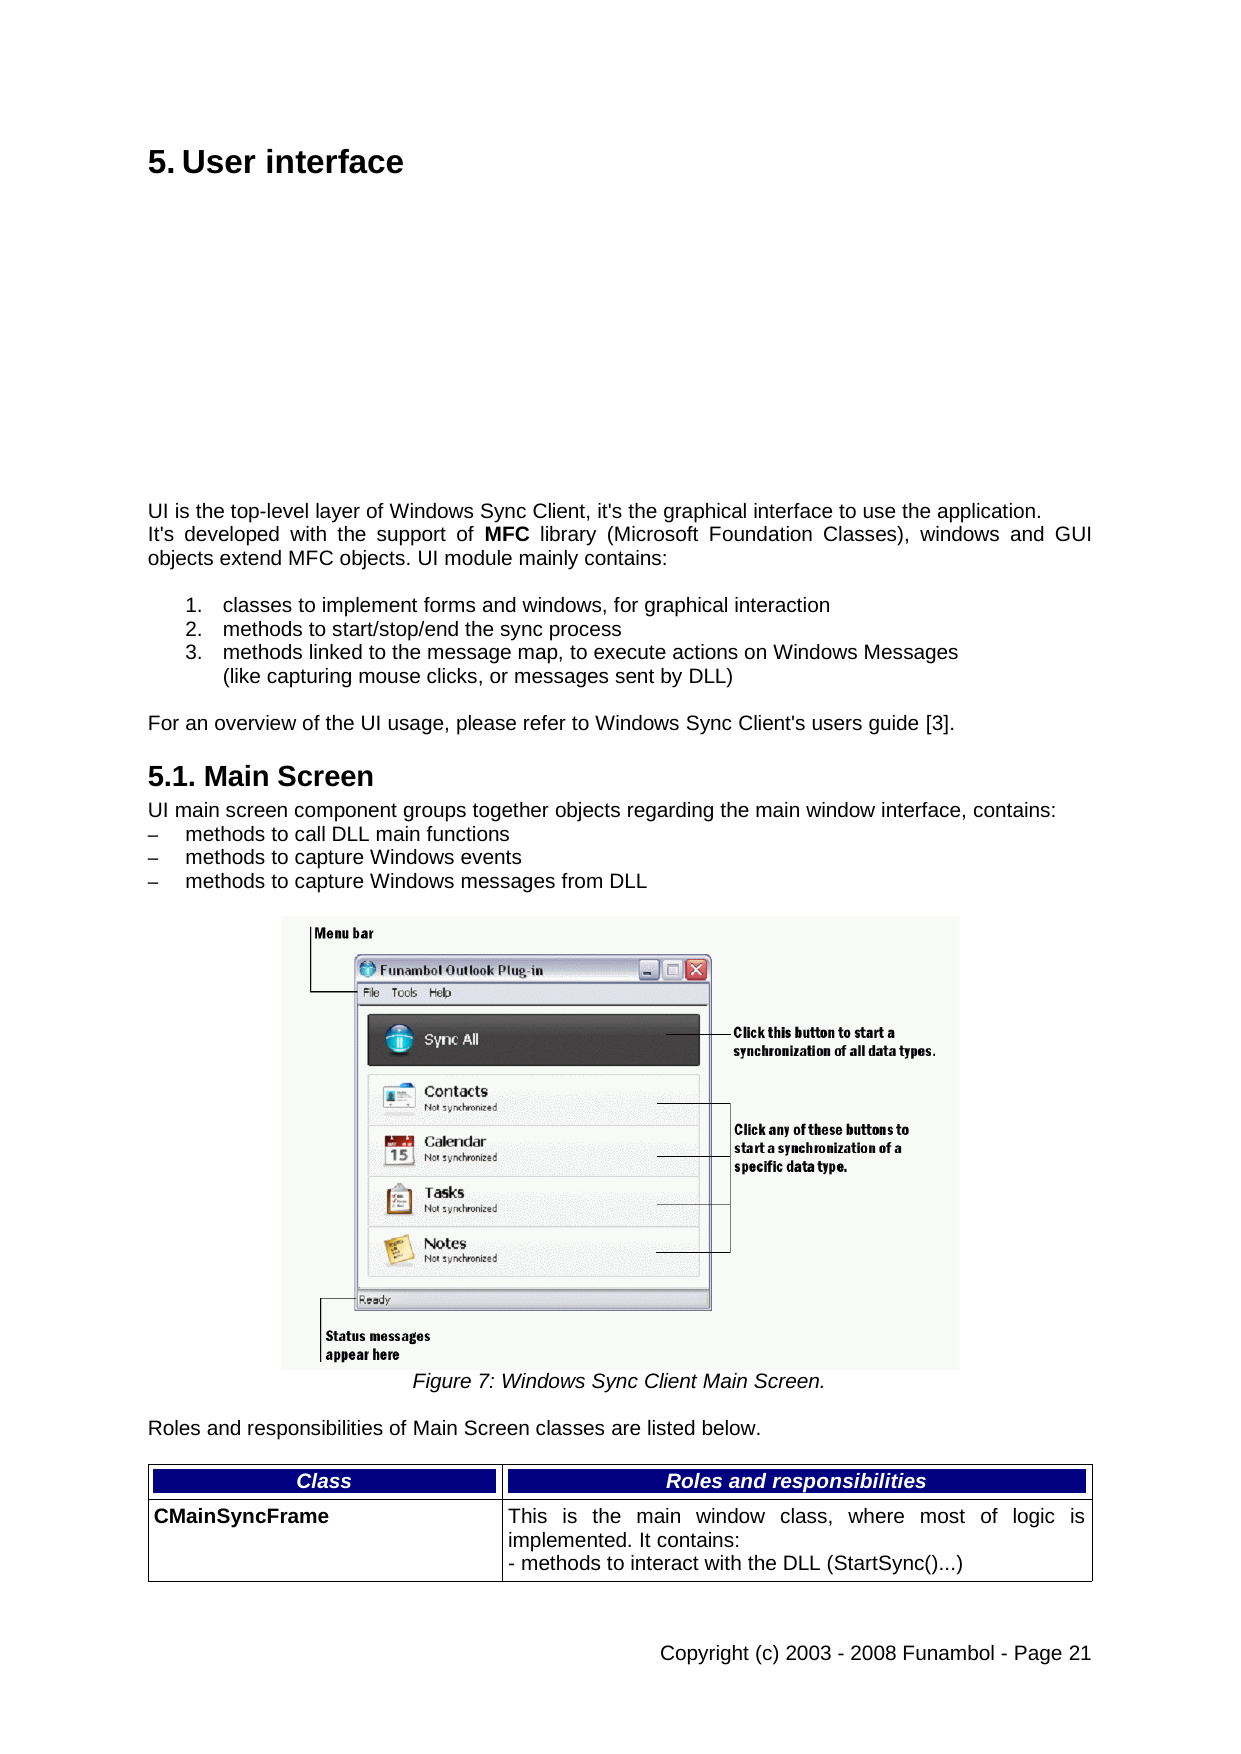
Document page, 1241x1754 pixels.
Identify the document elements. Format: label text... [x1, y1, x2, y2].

text UI is the top-level layer of Windows Sync Client, it's the graphical interface to use the application. [148, 499, 1093, 523]
text For an overview of the UI usage, please refer to Windows Sync Client's users guide [3]. [148, 711, 1093, 735]
list methods linked to the message map, to execute actions on Windows Messages (like capturing mouse clicks, or messages sent by DLL) [185, 641, 1093, 688]
text UI main screen component groups together objects regarding the main window interface, contains: [148, 798, 1093, 822]
text Figure 7: Windows Sync Client Main Screen. [281, 1370, 960, 1393]
list classes to implement forms and windows, for graphical interaction [185, 593, 1093, 617]
table_header Class [149, 1465, 502, 1499]
table_header Roles and responsibilities [503, 1465, 1092, 1499]
list methods to capture Windows messages from DLL [148, 869, 1093, 893]
list methods to start/stop/end the sync process [185, 617, 1093, 641]
list methods to capture Windows events [148, 846, 1093, 869]
list methods to call DLL main functions [148, 822, 1093, 846]
table_cell CMainSyncFrame [149, 1500, 502, 1581]
picture [280, 916, 960, 1370]
subtitle Main Screen [148, 760, 1093, 792]
text It's developed with the support of MFC library (Microsoft Foundation Classes), windows and GUI objects extend MFC objects. UI module mainly contains: [148, 523, 1093, 570]
text Roles and responsibilities of Main Screen classes are listed below. [148, 893, 1093, 1440]
table_cell This is the main window class, where most of logic is implemented. It contains: - methods to interact with the DLL (StartSync()...) [503, 1500, 1092, 1581]
subtitle User interface [148, 143, 1093, 180]
